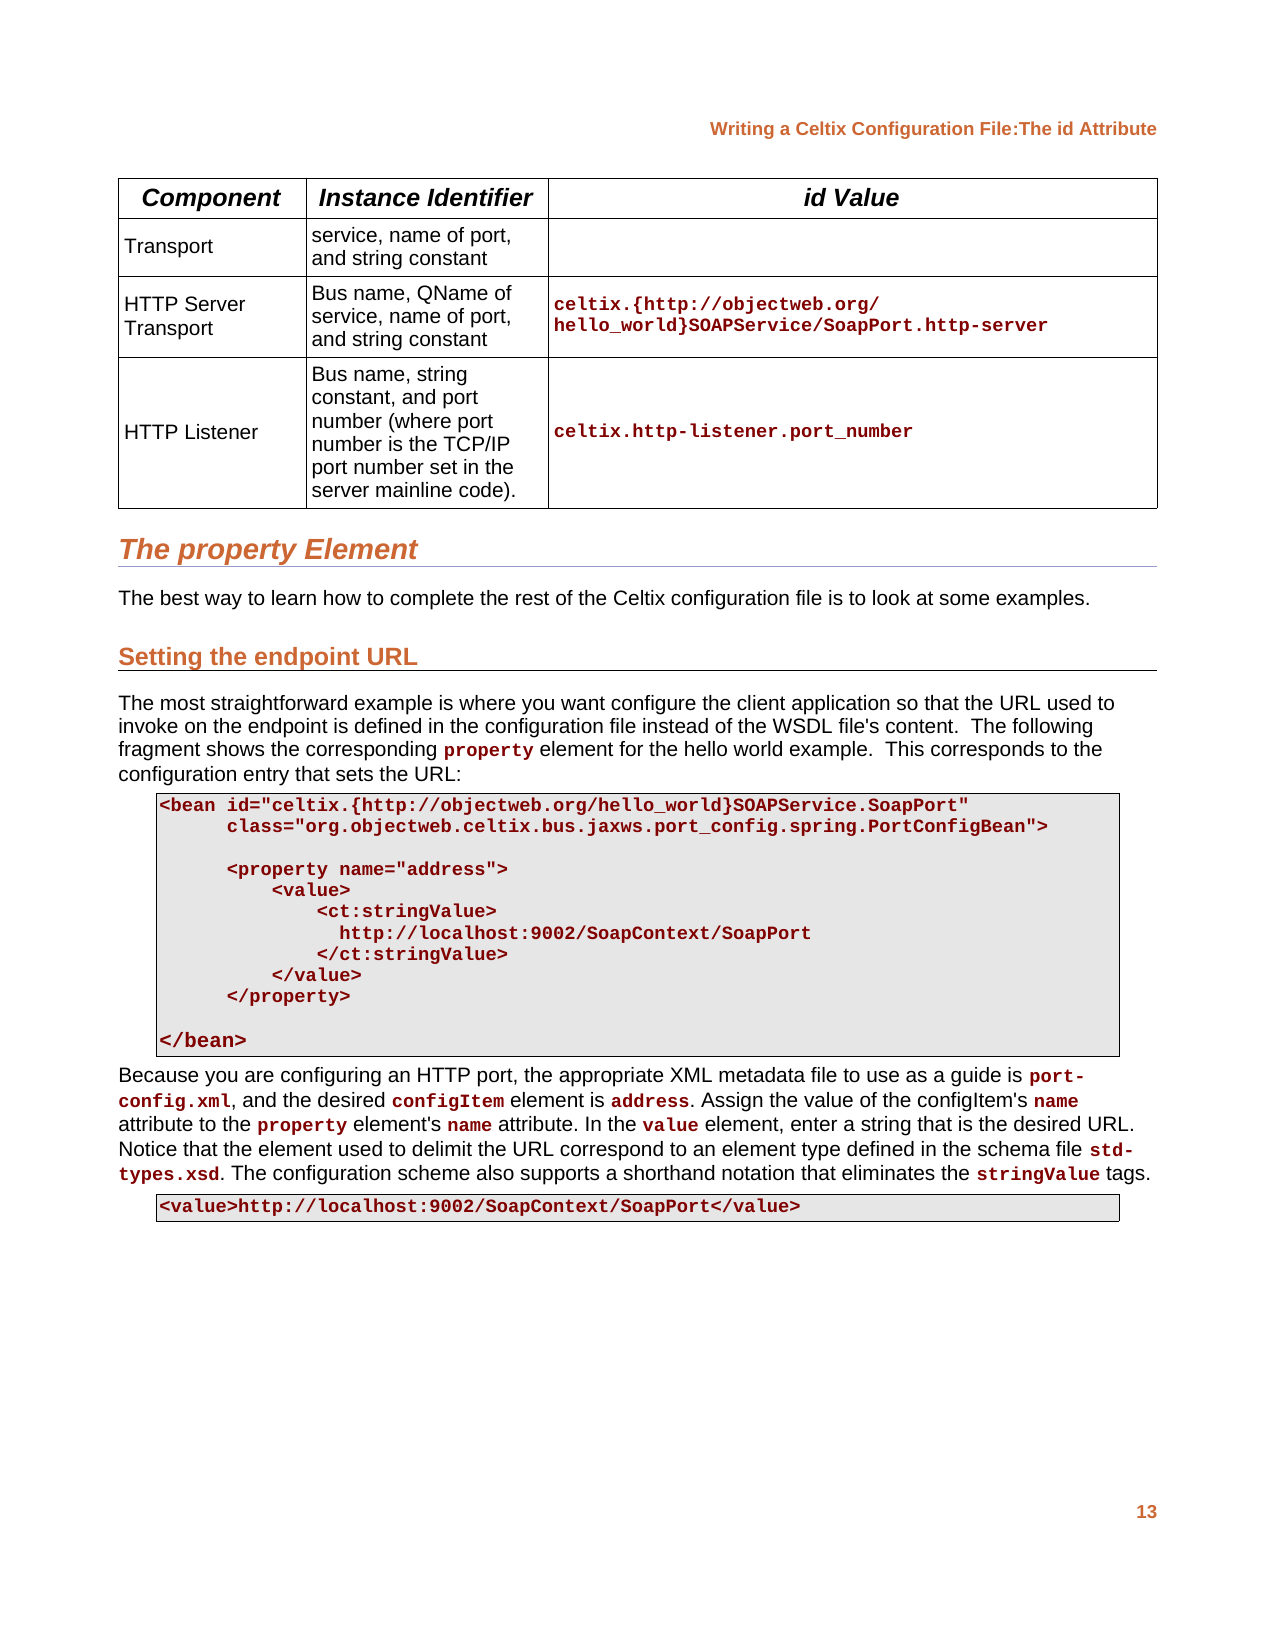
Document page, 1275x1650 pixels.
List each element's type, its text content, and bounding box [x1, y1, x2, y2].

table_cell [549, 219, 1157, 276]
text Setting the endpoint URL [118, 642, 1157, 670]
text <property name="address"> [157, 857, 1119, 878]
table_header Instance Identifier [307, 179, 548, 218]
text </property> [157, 984, 1119, 1005]
text <ct:stringValue> [157, 899, 1119, 920]
table_cell Bus name, string constant, and port number (where port number is the TCP/IP port number set in the server mainline code). [307, 358, 548, 508]
table_cell Transport [119, 219, 306, 276]
text <value> [157, 878, 1119, 899]
text <value>http://localhost:9002/SoapContext/SoapPort</value> [157, 1195, 1119, 1221]
table_cell Bus name, QName of service, name of port, and string constant [307, 277, 548, 357]
text class="org.objectweb.celtix.bus.jaxws.port_config.spring.PortConfigBean"> [157, 814, 1119, 835]
text http://localhost:9002/SoapContext/SoapPort [157, 920, 1119, 942]
table_cell HTTP Listener [119, 358, 306, 508]
table_header Component [119, 179, 306, 218]
table_cell service, name of port, and string constant [307, 219, 548, 276]
table_cell celtix.{http://objectweb.org/hello_world}SOAPService/SoapPort.http-server [549, 277, 1157, 357]
table_header id Value [549, 179, 1157, 218]
text The best way to learn how to complete the rest of the Celtix configuration file is to look at some examples. [118, 587, 1157, 610]
table_cell HTTP Server Transport [119, 277, 306, 357]
text The most straightforward example is where you want configure the client application so that the URL used to invoke on the endpoint is defined in the configuration file instead of the WSDL file's content. The following fragment shows the corresponding property element for the hello world example. This corresponds to the configuration entry that sets the URL: [118, 691, 1157, 785]
text <bean id="celtix.{http://objectweb.org/hello_world}SOAPService.SoapPort" [157, 794, 1119, 814]
table_cell celtix.http-listener.port_number [549, 358, 1157, 508]
text </bean> [157, 1027, 1119, 1056]
text </value> [157, 963, 1119, 984]
text </ct:stringValue> [157, 942, 1119, 963]
subtitle The property Element [118, 533, 1157, 566]
text Because you are configuring an HTTP port, the appropriate XML metadata file to use as a guide is port-config.xml, and the desired configItem element is address. Assign the value of the configItem's name attribute to the property element's name attribute. In the value element, enter a string that is the desired URL. Notice that the element used to delimit the URL correspond to an element type defined in the schema file std-types.xsd. The configuration scheme also supports a shorthand notation that eliminates the stringValue tags. [118, 1064, 1157, 1186]
